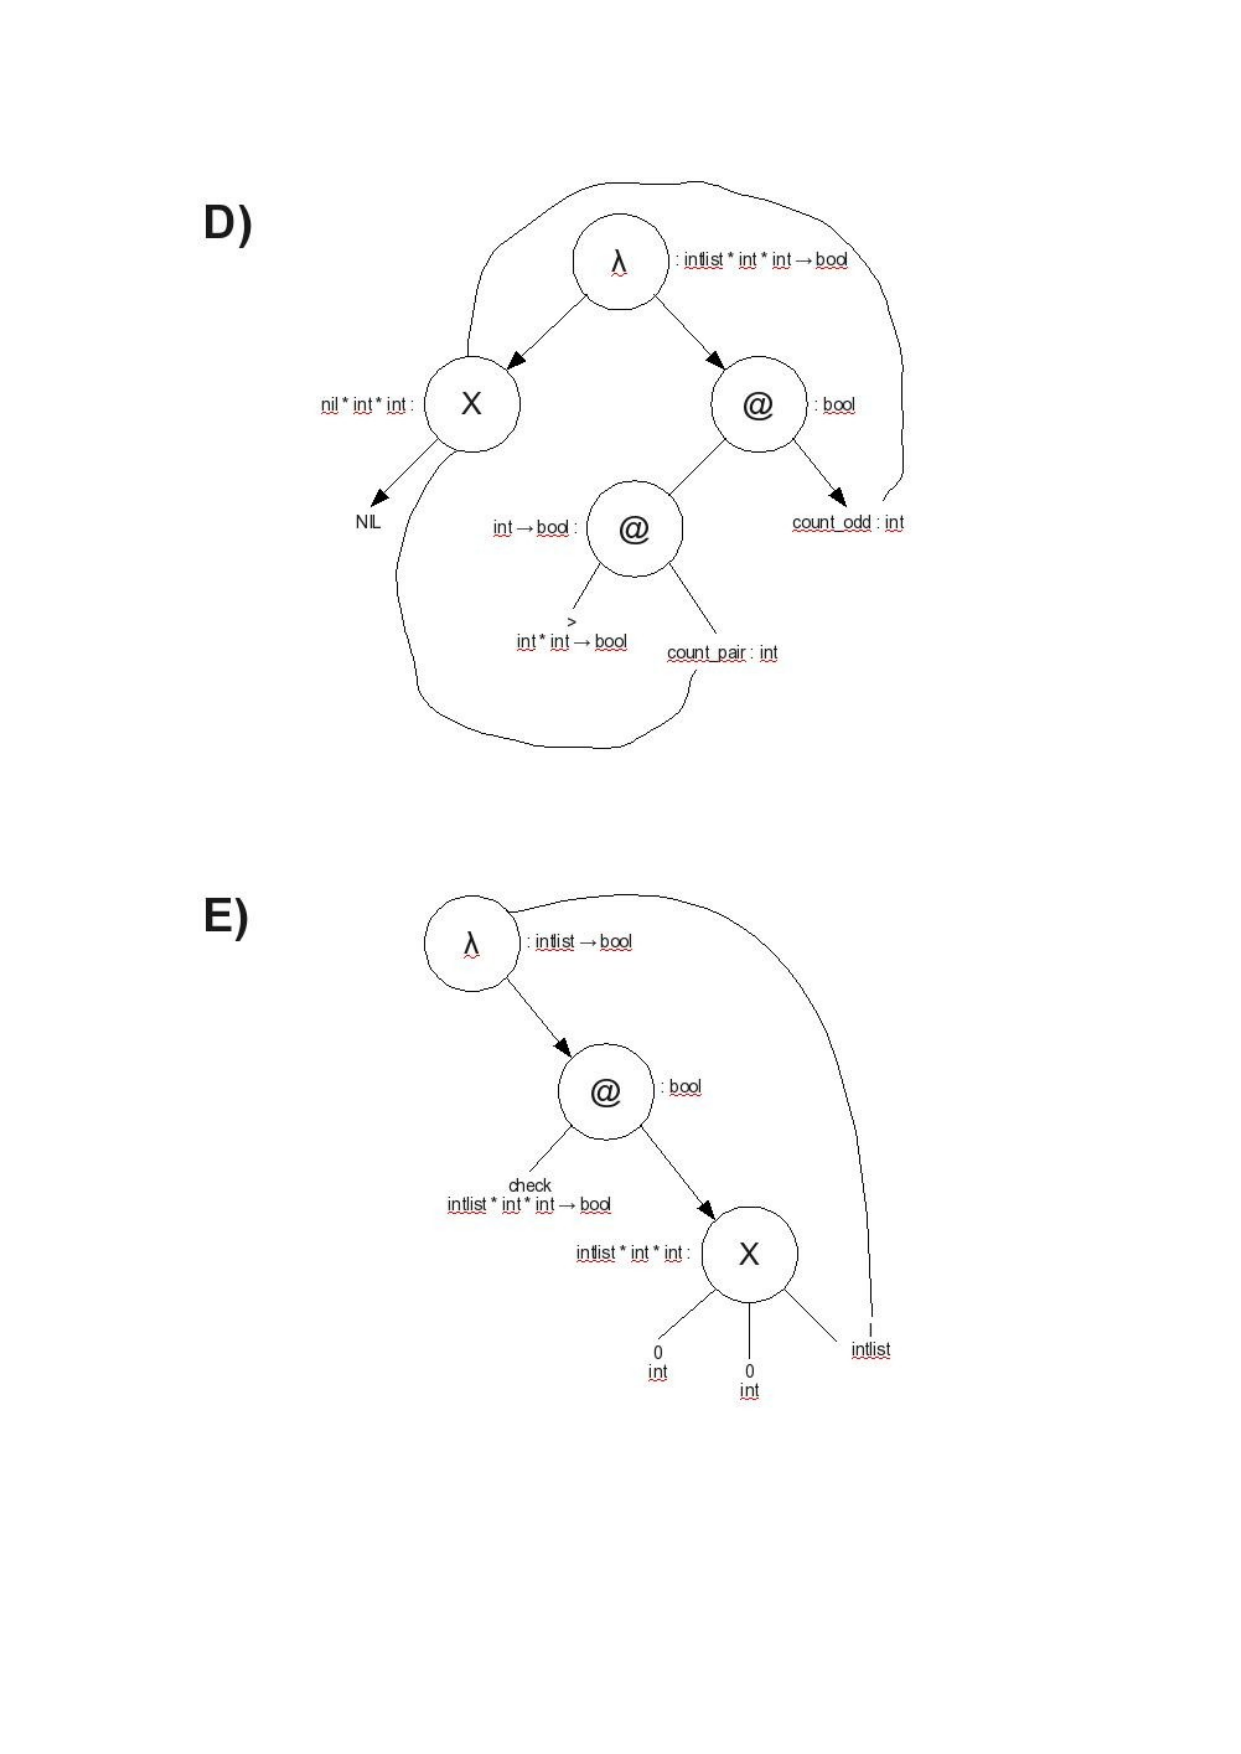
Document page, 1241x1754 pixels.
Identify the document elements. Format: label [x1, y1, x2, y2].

picture [118, 118, 1122, 1539]
